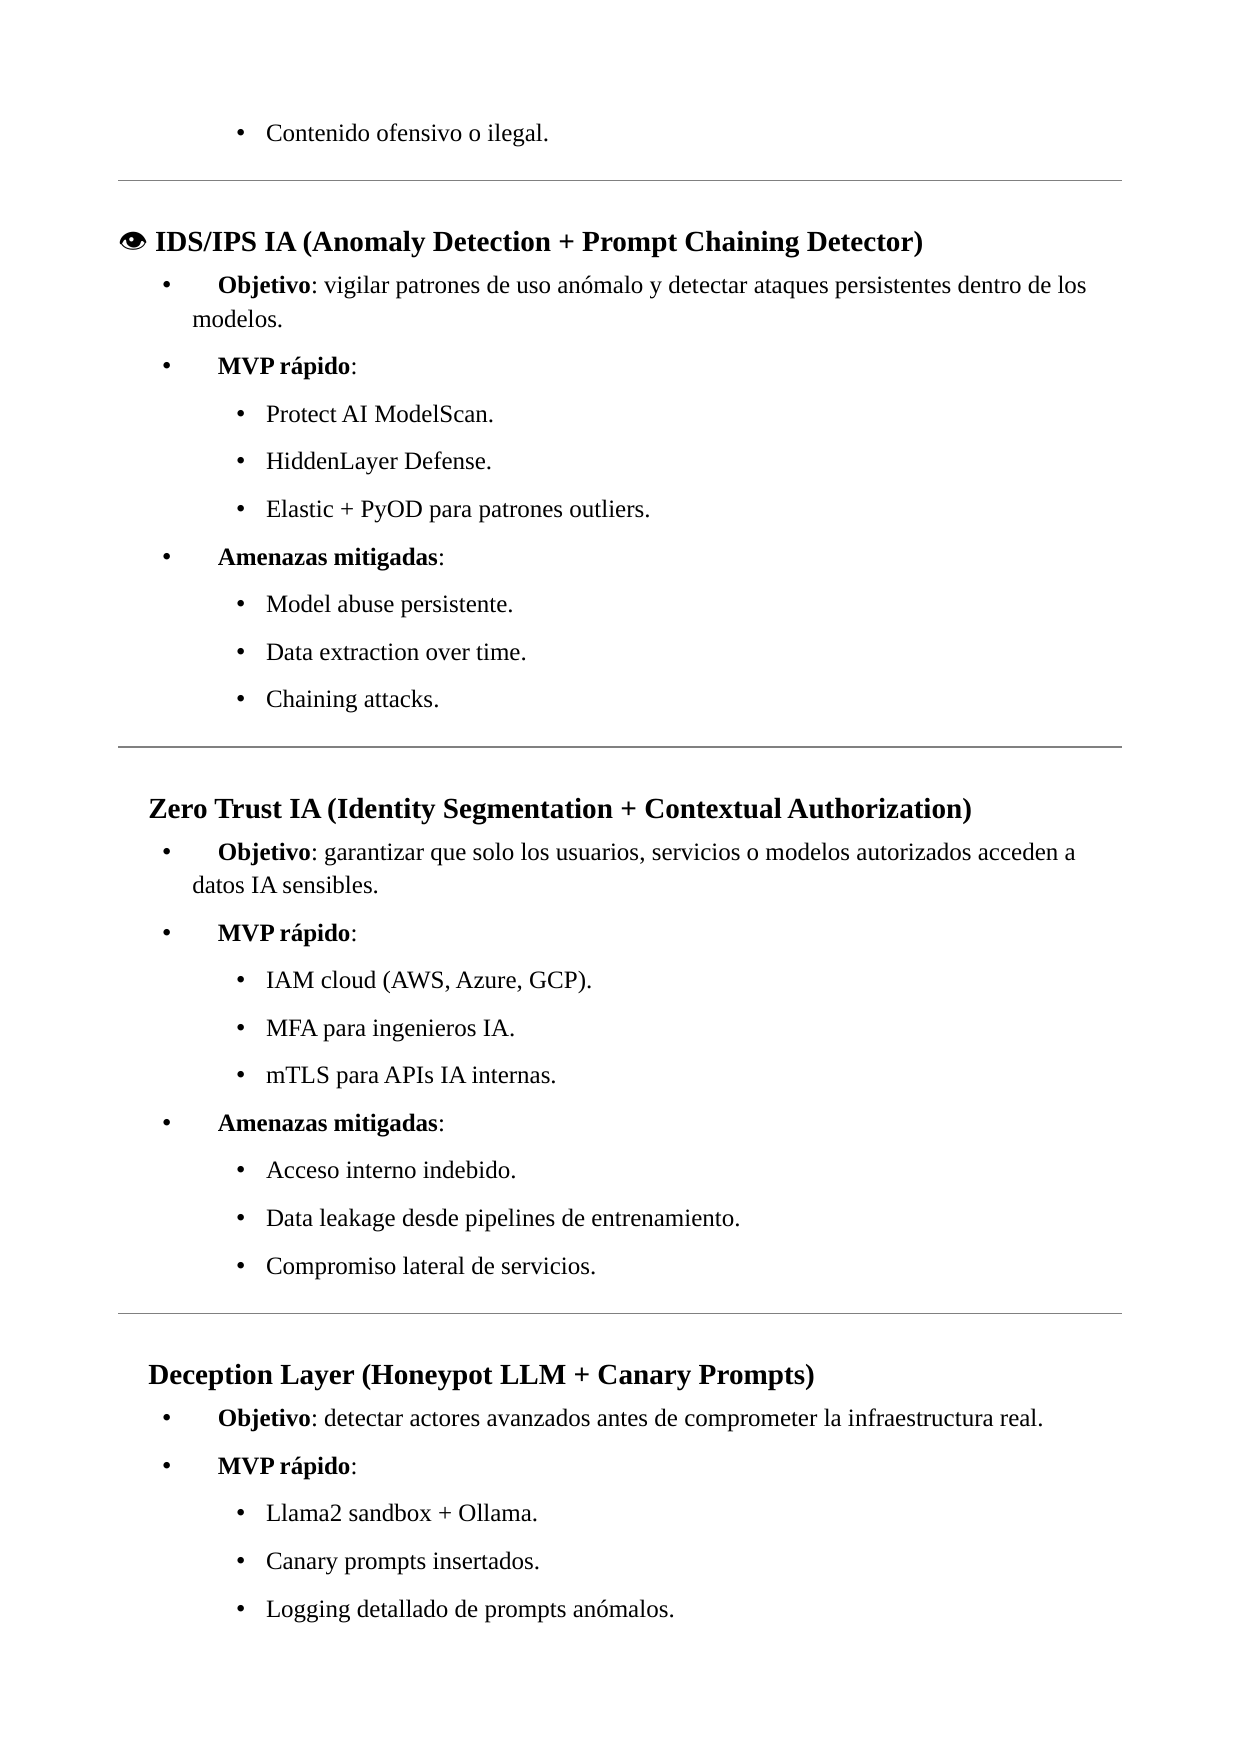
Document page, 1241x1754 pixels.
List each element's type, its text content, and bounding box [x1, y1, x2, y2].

list Contenido ofensivo o ilegal. [236, 118, 1122, 147]
list Compromiso lateral de servicios. [236, 1251, 1122, 1279]
list Data extraction over time. [236, 637, 1122, 666]
list 📌 Objetivo: garantizar que solo los usuarios, servicios o modelos autorizados acceden a datos IA sensibles. [162, 837, 1122, 899]
list MFA para ingenieros IA. [236, 1013, 1122, 1042]
list Acceso interno indebido. [236, 1156, 1122, 1184]
list IAM cloud (AWS, Azure, GCP). [236, 965, 1122, 994]
subtitle 👁 IDS/IPS IA (Anomaly Detection + Prompt Chaining Detector) [118, 224, 1122, 258]
list Logging detallado de prompts anómalos. [236, 1594, 1122, 1622]
list Elastic + PyOD para patrones outliers. [236, 494, 1122, 523]
list 📌 Objetivo: detectar actores avanzados antes de comprometer la infraestructura real. [162, 1403, 1122, 1432]
list 🔧 MVP rápido: [162, 1451, 1122, 1480]
subtitle 🔑 Zero Trust IA (Identity Segmentation + Contextual Authorization) [118, 791, 1122, 824]
list HiddenLayer Defense. [236, 446, 1122, 475]
list Llama2 sandbox + Ollama. [236, 1498, 1122, 1527]
list 🚩 Amenazas mitigadas: [162, 542, 1122, 570]
list Data leakage desde pipelines de entrenamiento. [236, 1203, 1122, 1232]
list 🔧 MVP rápido: [162, 351, 1122, 380]
list mTLS para APIs IA internas. [236, 1060, 1122, 1089]
list Chaining attacks. [236, 684, 1122, 713]
list Protect AI ModelScan. [236, 399, 1122, 428]
list 📌 Objetivo: vigilar patrones de uso anómalo y detectar ataques persistentes dentro de los modelos. [162, 271, 1122, 332]
list 🚩 Amenazas mitigadas: [162, 1108, 1122, 1137]
subtitle 🎣 Deception Layer (Honeypot LLM + Canary Prompts) [118, 1357, 1122, 1391]
list 🔧 MVP rápido: [162, 918, 1122, 946]
list Model abuse persistente. [236, 589, 1122, 618]
list Canary prompts insertados. [236, 1546, 1122, 1575]
